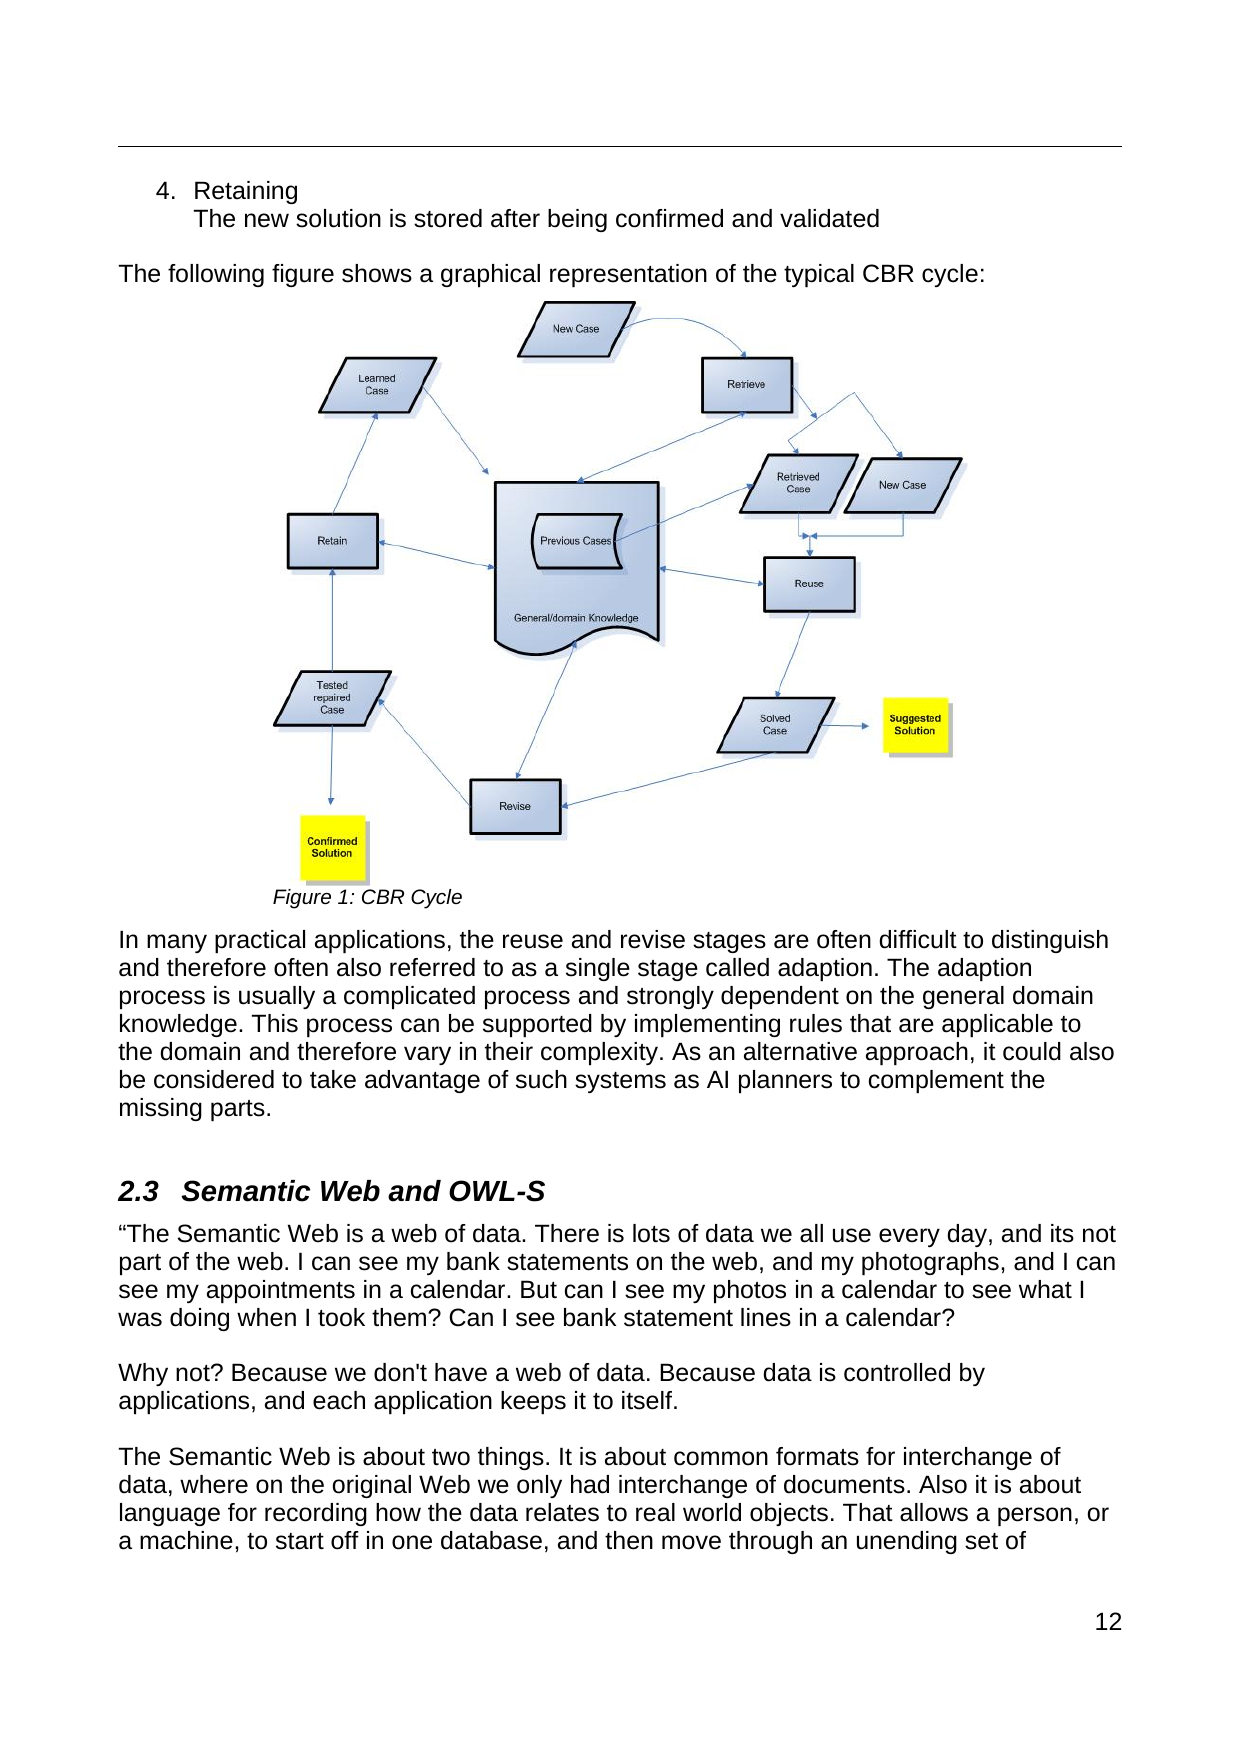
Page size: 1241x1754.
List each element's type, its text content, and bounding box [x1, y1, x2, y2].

text “The Semantic Web is a web of data. There is lots of data we all use every day, and its not part of the web. I can see my bank statements on the web, and my photographs, and I can see my appointments in a calendar. But can I see my photos in a calendar to see what I was doing when I took them? Can I see bank statement lines in a calendar? [118, 1220, 1122, 1331]
subtitle Semantic Web and OWL-S [118, 1174, 1122, 1207]
text The following figure shows a graphical representation of the typical CBR cycle: [118, 260, 1122, 288]
text Why not? Because we don't have a web of data. Because data is controlled by applications, and each application keeps it to itself. [118, 1359, 1122, 1415]
text Figure 1: CBR Cycle [273, 886, 967, 909]
picture [272, 300, 968, 886]
text The Semantic Web is about two things. It is about common formats for interchange of data, where on the original Web we only had interchange of documents. Also it is about language for recording how the data relates to real world objects. That allows a person, or a machine, to start off in one database, and then move through an unending set of [118, 1443, 1122, 1555]
list Retaining The new solution is stored after being confirmed and validated [156, 177, 1122, 232]
text In many practical applications, the reuse and revise stages are often difficult to distinguish and therefore often also referred to as a single stage called adaption. The adaption process is usually a complicated process and strongly dependent on the general domain knowledge. This process can be supported by implementing rules that are applicable to the domain and therefore vary in their complexity. As an alternative approach, it could also be considered to take advantage of such systems as AI planners to complement the missing parts. [118, 288, 1122, 1122]
